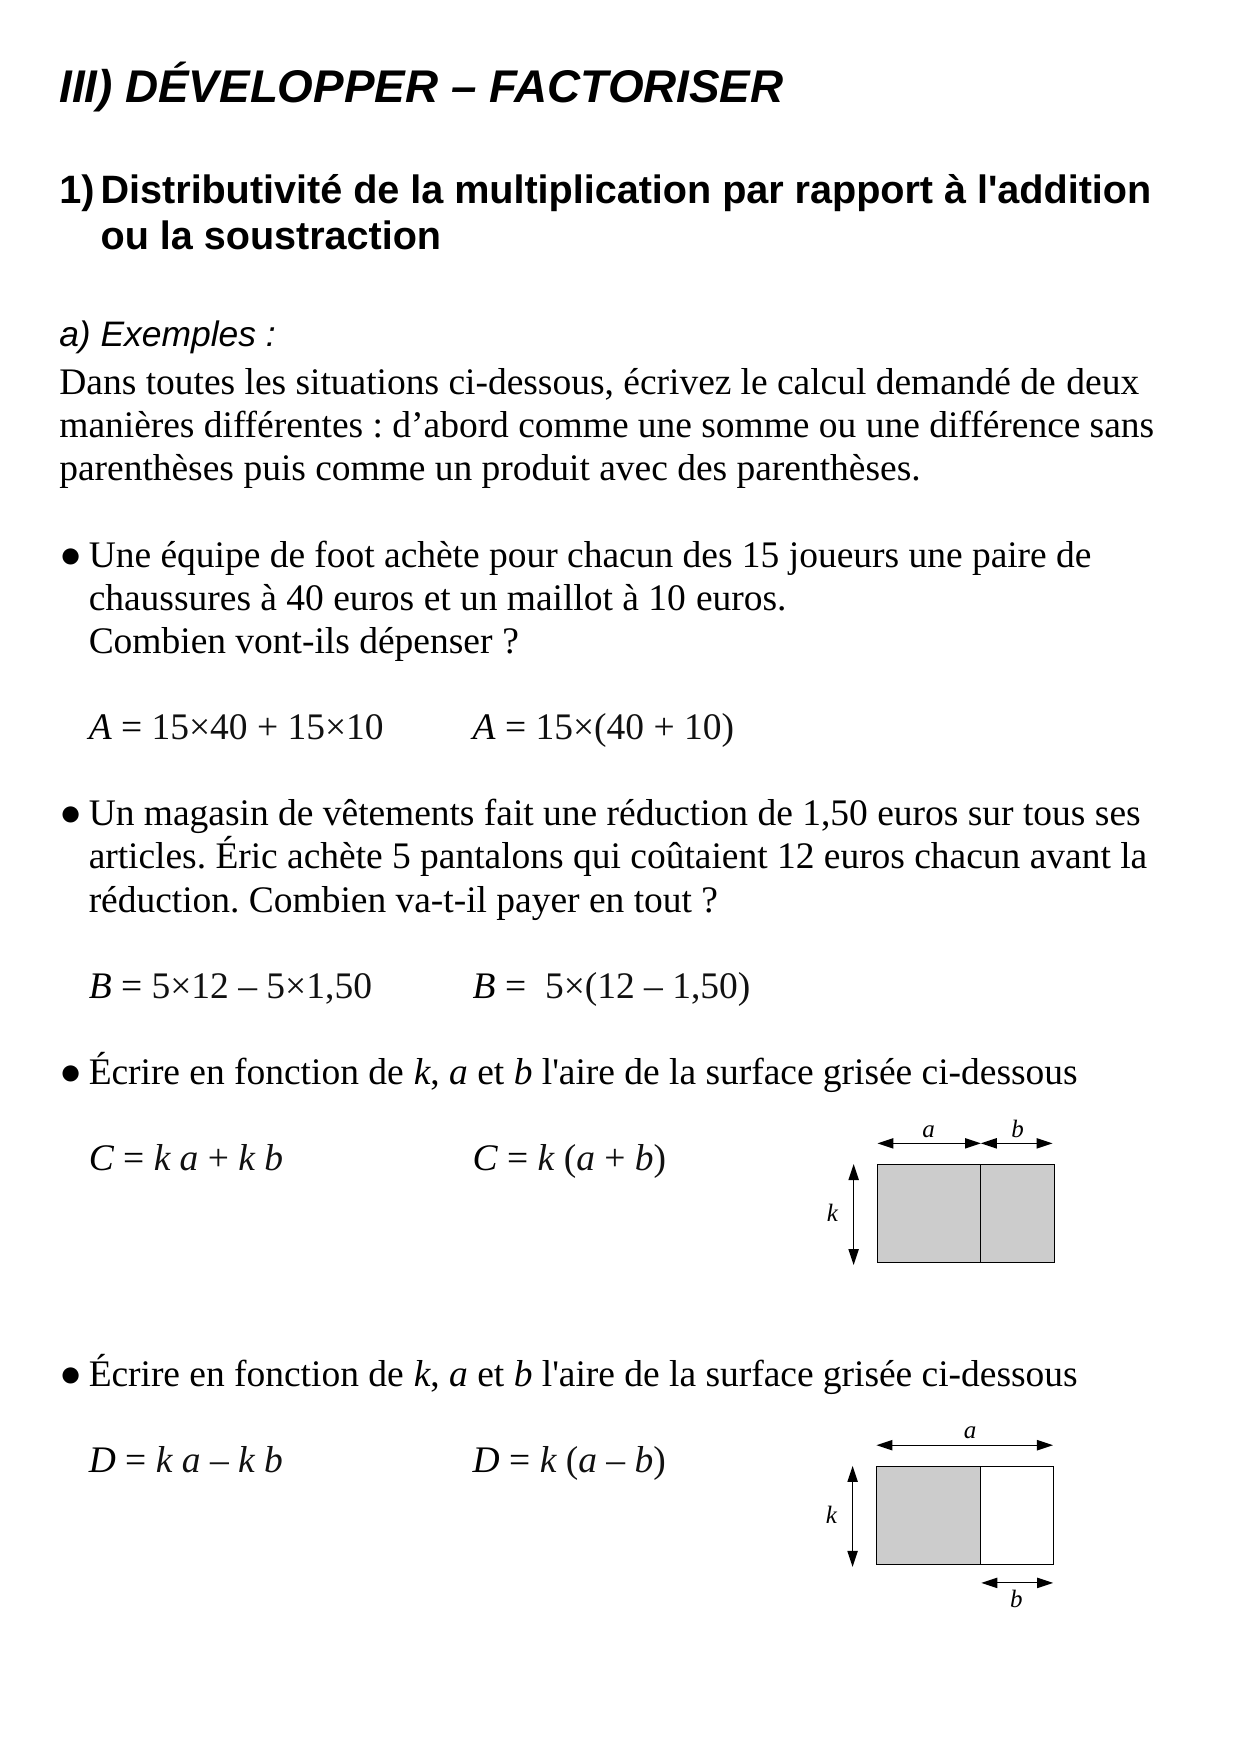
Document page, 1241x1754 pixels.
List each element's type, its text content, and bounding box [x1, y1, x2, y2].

list Un magasin de vêtements fait une réduction de 1,50 euros sur tous ses articles. Éric achète 5 pantalons qui coûtaient 12 euros chacun avant la réduction. Combien va-t-il payer en tout ? [59, 791, 1181, 920]
list Distributivité de la multiplication par rapport à l'addition ou la soustraction [59, 167, 1181, 258]
list Écrire en fonction de k, a et b l'aire de la surface grisée ci-dessous [59, 1049, 1181, 1093]
text D = k a – k b D = k (a – b) [59, 1438, 1181, 1481]
text Dans toutes les situations ci-dessous, écrivez le calcul demandé de deux manières différentes : d’abord comme une somme ou une différence sans parenthèses puis comme un produit avec des parenthèses. [59, 359, 1181, 489]
text A = 15×40 + 15×10 A = 15×(40 + 10) [59, 704, 1181, 748]
list Écrire en fonction de k, a et b l'aire de la surface grisée ci-dessous [59, 1351, 1181, 1394]
list Une équipe de foot achète pour chacun des 15 joueurs une paire de chaussures à 40 euros et un maillot à 10 euros. Combien vont-ils dépenser ? [59, 532, 1181, 661]
list Développer – Factoriser [59, 59, 1181, 112]
text C = k a + k b C = k (a + b) [59, 1136, 1181, 1179]
text B = 5×12 – 5×1,50 B = 5×(12 – 1,50) [59, 963, 1181, 1006]
list Exemples : [59, 313, 1181, 353]
